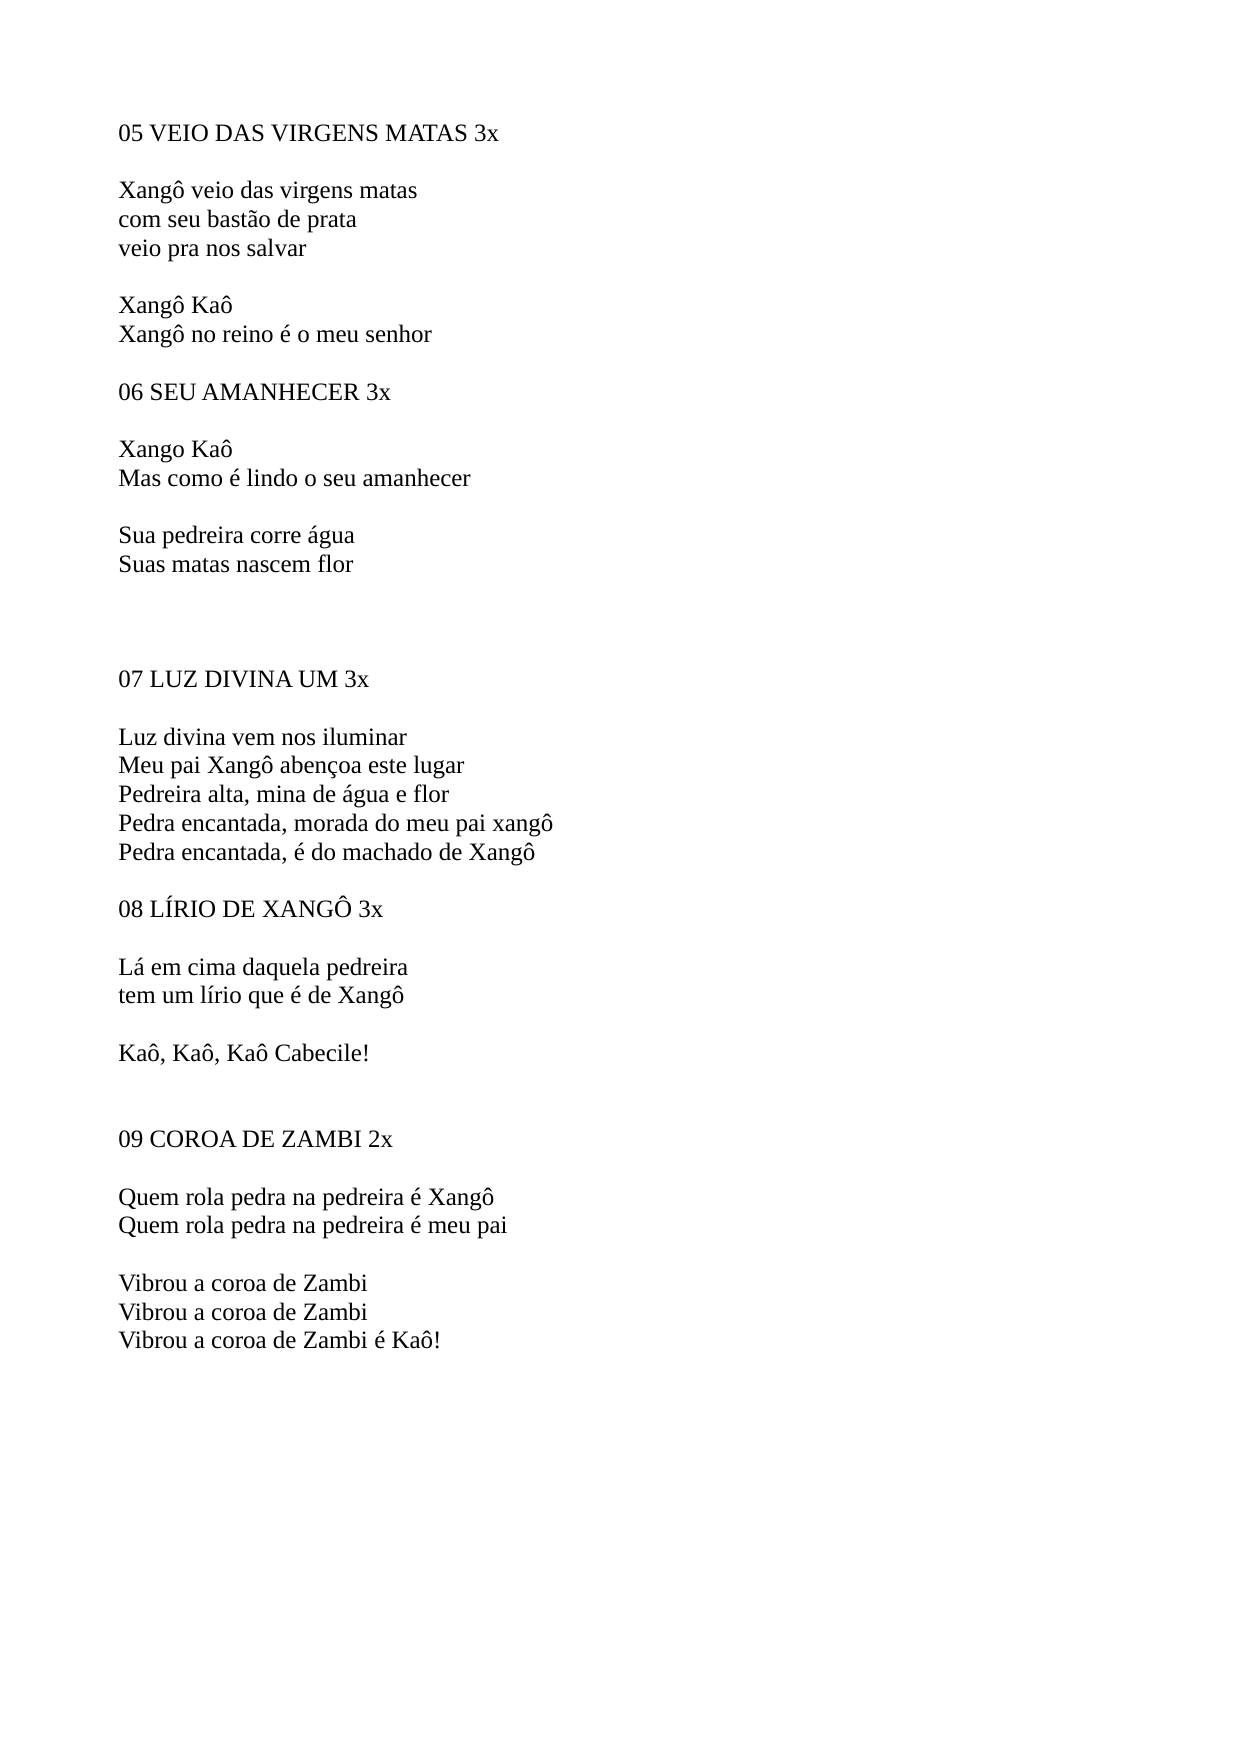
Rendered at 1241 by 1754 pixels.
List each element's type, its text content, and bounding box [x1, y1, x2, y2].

text Meu pai Xangô abençoa este lugar Pedreira alta, mina de água e flor Pedra encantada, morada do meu pai xangô Pedra encantada, é do machado de Xangô [118, 751, 1122, 866]
text Xangô Kaô Xangô no reino é o meu senhor [118, 291, 1122, 348]
text Quem rola pedra na pedreira é Xangô [118, 1182, 1122, 1211]
text Vibrou a coroa de Zambi é Kaô! [118, 1326, 1122, 1354]
text Kaô, Kaô, Kaô Cabecile! [118, 1038, 1122, 1096]
text 06 SEU AMANHECER 3x [118, 377, 1122, 406]
text Xango Kaô Mas como é lindo o seu amanhecer Sua pedreira corre água [118, 434, 1122, 549]
text 08 LÍRIO DE XANGÔ 3x [118, 894, 1122, 952]
text 07 LUZ DIVINA UM 3x [118, 664, 1122, 693]
text Quem rola pedra na pedreira é meu pai Vibrou a coroa de Zambi [118, 1211, 1122, 1297]
text Luz divina vem nos iluminar [118, 722, 1122, 751]
text tem um lírio que é de Xangô [118, 981, 1122, 1038]
text 09 COROA DE ZAMBI 2x [118, 1124, 1122, 1153]
text com seu bastão de prata veio pra nos salvar [118, 204, 1122, 262]
text Lá em cima daquela pedreira [118, 952, 1122, 981]
text Suas matas nascem flor [118, 549, 1122, 636]
text 05 VEIO DAS VIRGENS MATAS 3x [118, 118, 1122, 147]
text Vibrou a coroa de Zambi [118, 1297, 1122, 1326]
text Xangô veio das virgens matas [118, 176, 1122, 204]
